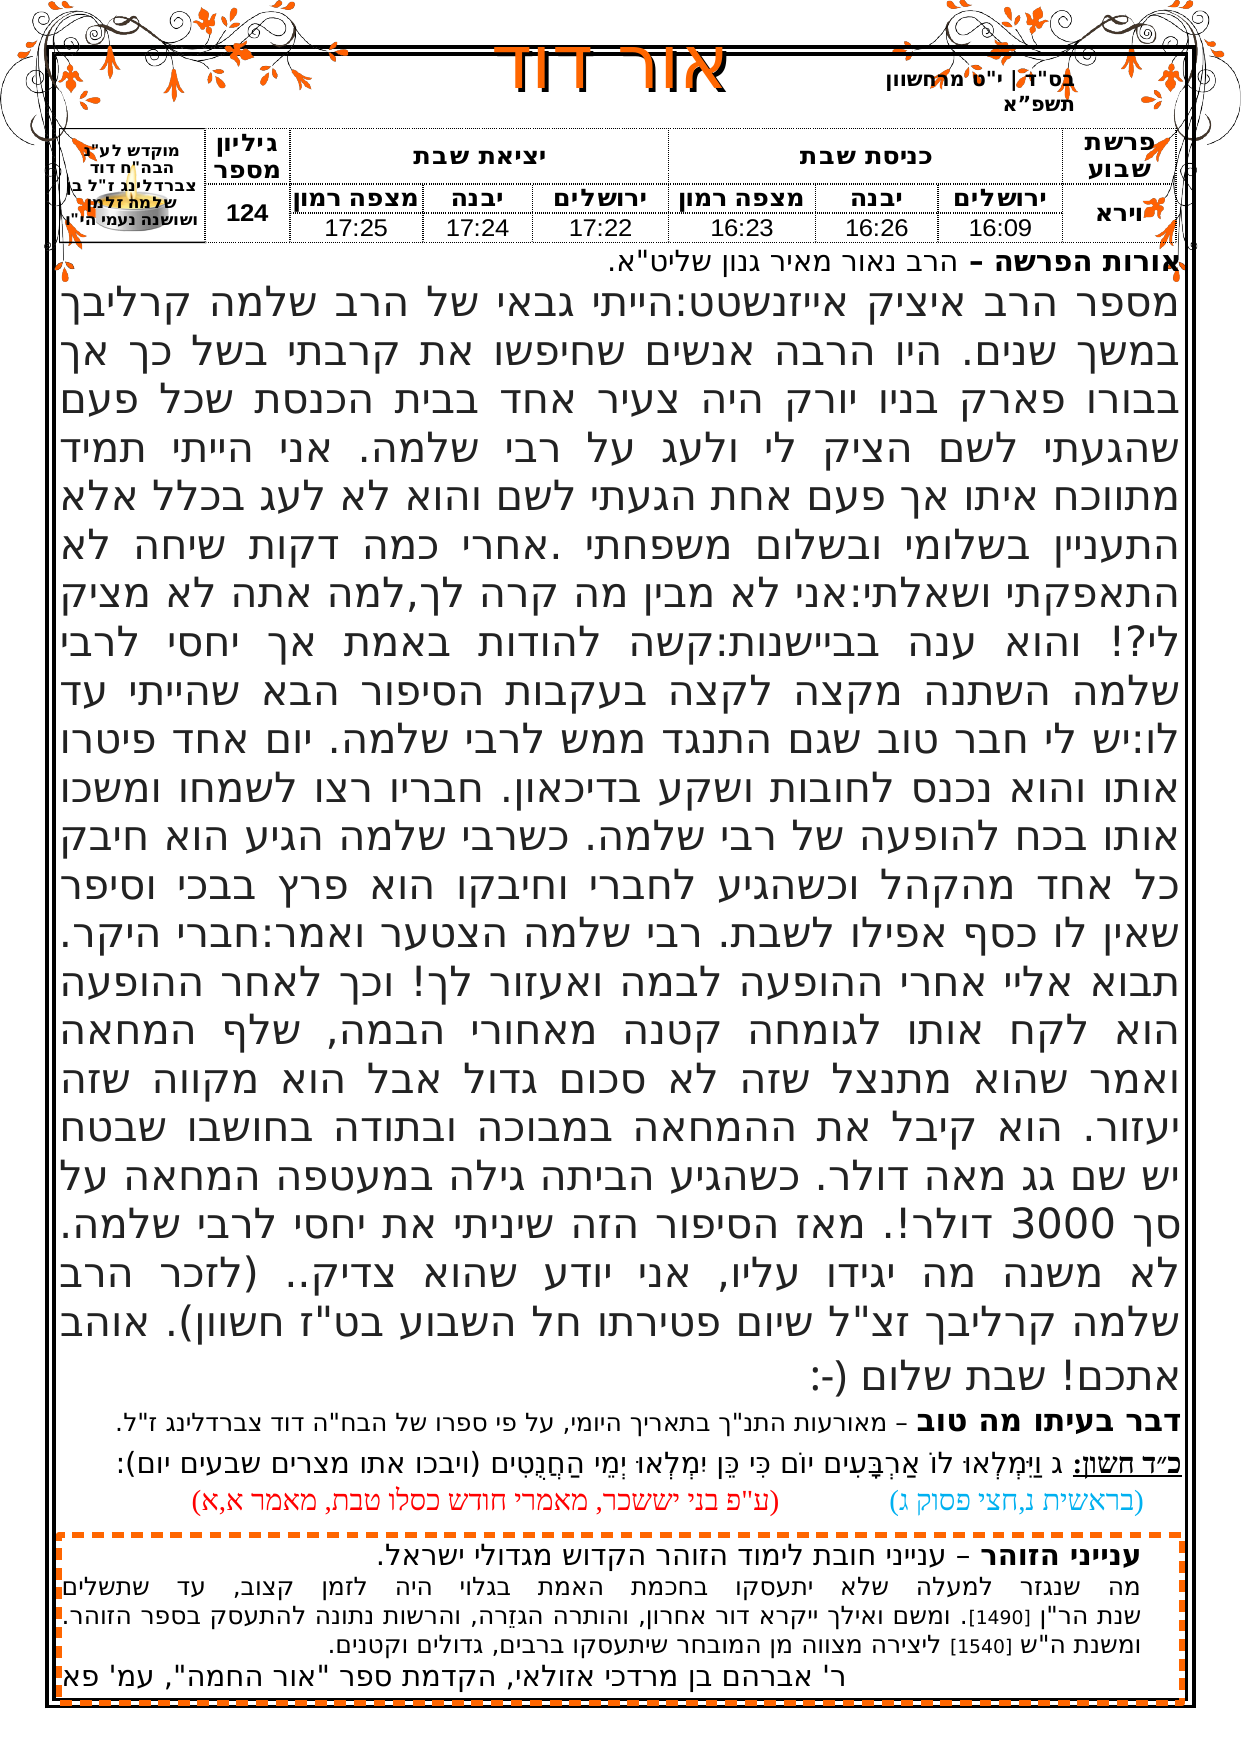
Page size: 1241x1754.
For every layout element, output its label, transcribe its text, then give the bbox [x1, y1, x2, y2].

list דבר בעיתו מה טוב – מאורעות התנ"ך בתאריך היומי, על פי ספרו של הבח"ה דוד צברדלינג ז"ל. [59, 1403, 1182, 1439]
picture [892, 56, 1185, 282]
text מספר הרב איציק אייזנשטט:הייתי גבאי של הרב שלמה קרליבך במשך שנים. היו הרבה אנשים שחיפשו את קרבתי בשל כך אך בבורו פארק בניו יורק היה צעיר אחד בבית הכנסת שכל פעם שהגעתי לשם הציק לי ולעג על רבי שלמה. אני הייתי תמיד מתווכח איתו אך פעם אחת הגעתי לשם והוא לא לעג בכלל אלא התעניין בשלומי ובשלום משפחתי .אחרי כמה דקות שיחה לא התאפקתי ושאלתי:אני לא מבין מה קרה לך,למה אתה לא מציק לי?! והוא ענה בביישנות:קשה להודות באמת אך יחסי לרבי שלמה השתנה מקצה לקצה בעקבות הסיפור הבא שהייתי עד לו:יש לי חבר טוב שגם התנגד ממש לרבי שלמה. יום אחד פיטרו אותו והוא נכנס לחובות ושקע בדיכאון. חבריו רצו לשמחו ומשכו אותו בכח להופעה של רבי שלמה. כשרבי שלמה הגיע הוא חיבק כל אחד מהקהל וכשהגיע לחברי וחיבקו הוא פרץ בבכי וסיפר שאין לו כסף אפילו לשבת. רבי שלמה הצטער ואמר:חברי היקר. תבוא אליי אחרי ההופעה לבמה ואעזור לך! וכך לאחר ההופעה הוא לקח אותו לגומחה קטנה מאחורי הבמה, שלף המחאה ואמר שהוא מתנצל שזה לא סכום גדול אבל הוא מקווה שזה יעזור. הוא קיבל את ההמחאה במבוכה ובתודה בחושבו שבטח יש שם גג מאה דולר. כשהגיע הביתה גילה במעטפה המחאה על סך 3000 דולר!. מאז הסיפור הזה שיניתי את יחסי לרבי שלמה. לא משנה מה יגידו עליו, אני יודע שהוא צדיק.. (לזכר הרב שלמה קרליבך זצ"ל שיום פטירתו חל השבוע בט"ז חשוון). אוהב אתכם! שבת שלום ‎:-)‎ [59, 278, 1182, 1403]
text אורות הפרשה – הרב נאור מאיר גנון שליט"א. [349, 112, 892, 278]
picture [0, 0, 349, 282]
picture [892, 49, 1192, 282]
list (בראשית נ,חצי פסוק ג) (ע"פ בני יששכר, מאמרי חודש כסלו טבת, מאמר א,א) [59, 1483, 1182, 1516]
list כ״ד חשון: ג וַיִּמְלְאוּ לוֹ אַרְבָּעִים יוֹם כִּי כֵּן יִמְלְאוּ יְמֵי הַחֲנֻטִים (ויבכו אתו מצרים שבעים יום): [59, 1439, 1182, 1483]
picture [892, 0, 1241, 282]
